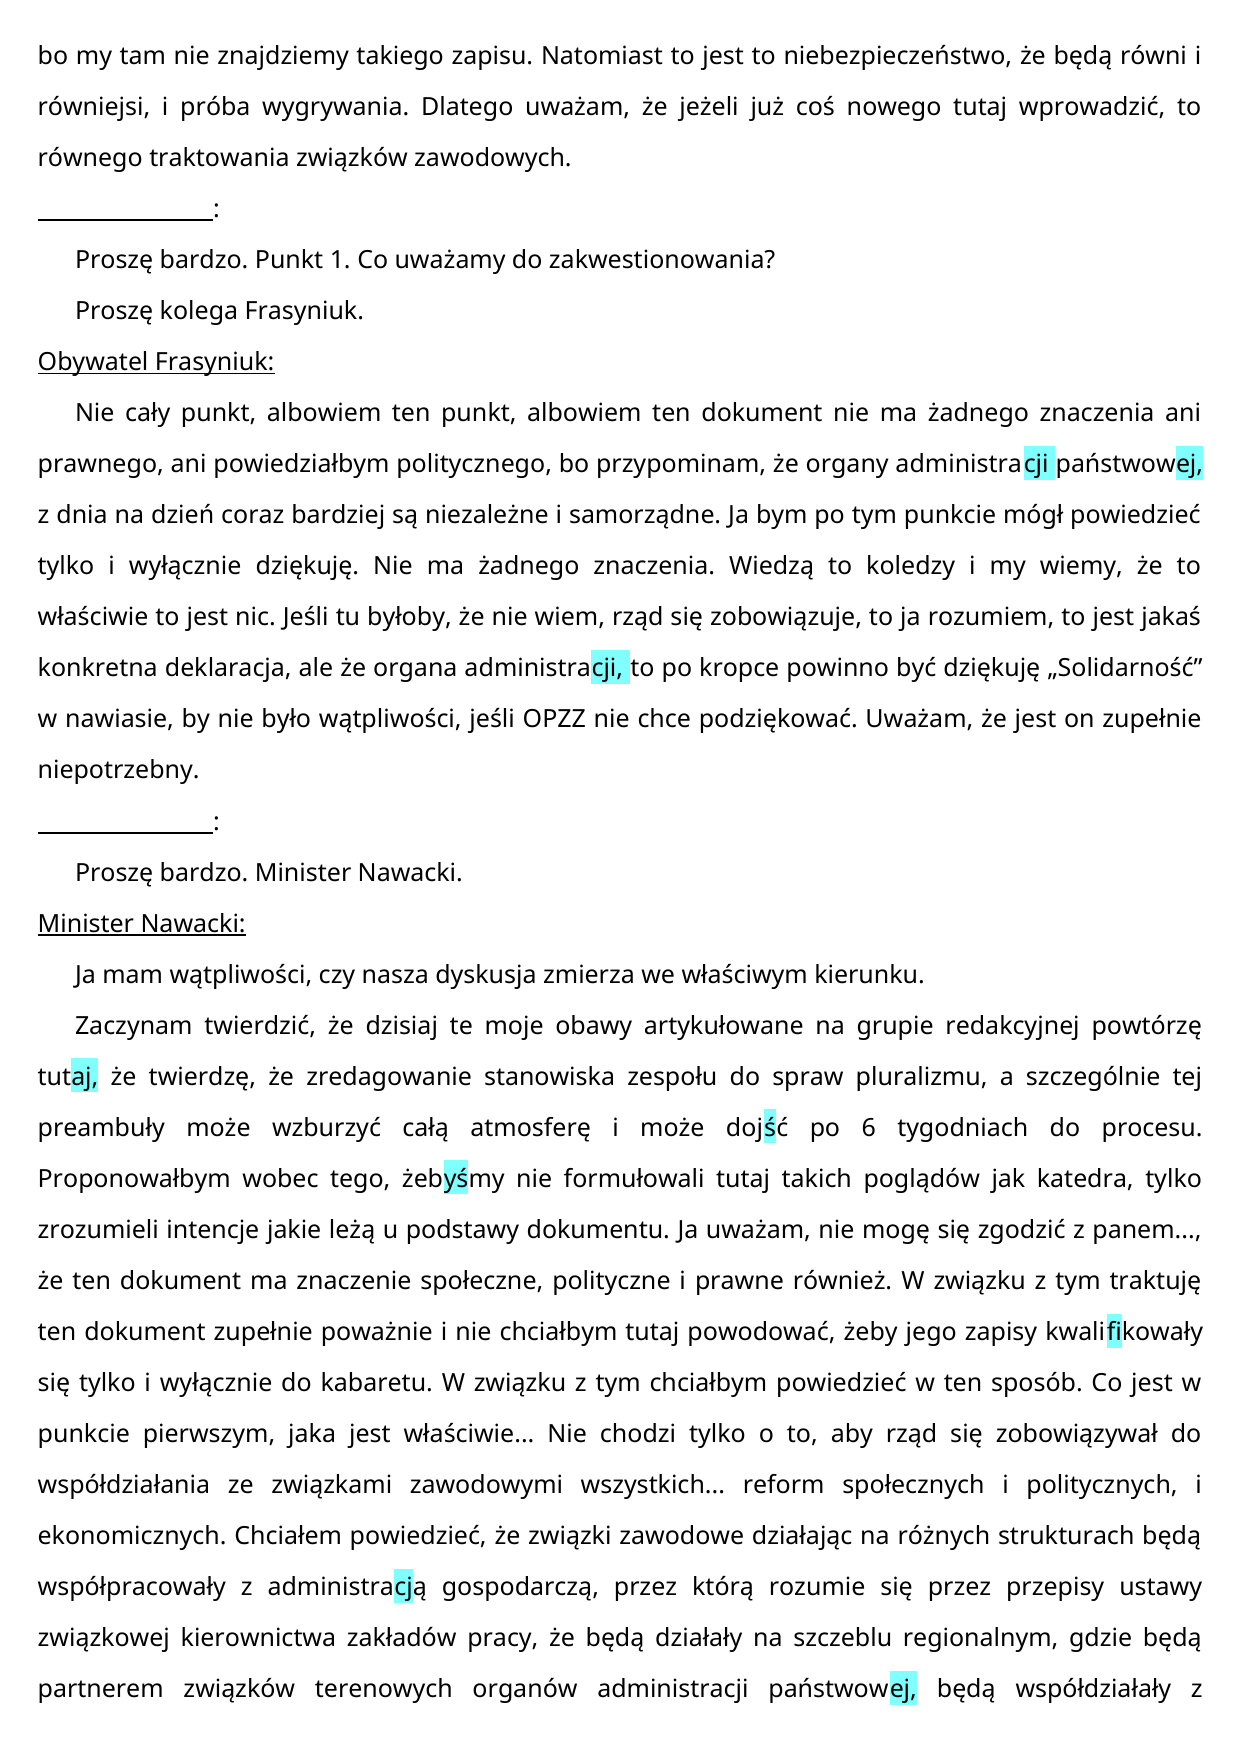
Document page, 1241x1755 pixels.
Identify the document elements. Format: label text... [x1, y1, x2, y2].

text : [37, 191, 1203, 225]
text bo my tam nie znajdziemy takiego zapisu. Natomiast to jest to niebezpieczeństwo, że będą równi i równiejsi, i próba wygrywania. Dlatego uważam, że jeżeli już coś nowego tutaj wprowadzić, to równego traktowania związków zawodowych. [37, 37, 1203, 174]
text Minister Nawacki: [37, 905, 1203, 939]
text Nie cały punkt, albowiem ten punkt, albowiem ten dokument nie ma żadnego znaczenia ani prawnego, ani powiedziałbym politycznego, bo przypominam, że organy administracji państwowej, z dnia na dzień coraz bardziej są niezależne i samorządne. Ja bym po tym punkcie mógł powiedzieć tylko i wyłącznie dziękuję. Nie ma żadnego znaczenia. Wiedzą to koledzy i my wiemy, że to właściwie to jest nic. Jeśli tu byłoby, że nie wiem, rząd się zobowiązuje, to ja rozumiem, to jest jakaś konkretna deklaracja, ale że organa administracji, to po kropce powinno być dziękuję „Solidarność” w nawiasie, by nie było wątpliwości, jeśli OPZZ nie chce podziękować. Uważam, że jest on zupełnie niepotrzebny. [37, 395, 1203, 786]
text Proszę bardzo. Punkt 1. Co uważamy do zakwestionowania? [37, 242, 1203, 276]
text Proszę kolega Frasyniuk. [37, 293, 1203, 327]
text Obywatel Frasyniuk: [37, 344, 1203, 378]
text : [37, 803, 1203, 837]
text Proszę bardzo. Minister Nawacki. [37, 854, 1203, 888]
text Ja mam wątpliwości, czy nasza dyskusja zmierza we właściwym kierunku. [37, 956, 1203, 990]
text Zaczynam twierdzić, że dzisiaj te moje obawy artykułowane na grupie redakcyjnej powtórzę tutaj, że twierdzę, że zredagowanie stanowiska zespołu do spraw pluralizmu, a szczególnie tej preambuły może wzburzyć całą atmosferę i może dojść po 6 tygodniach do procesu. Proponowałbym wobec tego, żebyśmy nie formułowali tutaj takich poglądów jak katedra, tylko zrozumieli intencje jakie leżą u podstawy dokumentu. Ja uważam, nie mogę się zgodzić z panem..., że ten dokument ma znaczenie społeczne, polityczne i prawne również. W związku z tym traktuję ten dokument zupełnie poważnie i nie chciałbym tutaj powodować, żeby jego zapisy kwalifikowały się tylko i wyłącznie do kabaretu. W związku z tym chciałbym powiedzieć w ten sposób. Co jest w punkcie pierwszym, jaka jest właściwie... Nie chodzi tylko o to, aby rząd się zobowiązywał do współdziałania ze związkami zawodowymi wszystkich... reform społecznych i politycznych, i ekonomicznych. Chciałem powiedzieć, że związki zawodowe działając na różnych strukturach będą współpracowały z administracją gospodarczą, przez którą rozumie się przez przepisy ustawy związkowej kierownictwa zakładów pracy, że będą działały na szczeblu regionalnym, gdzie będą partnerem związków terenowych organów administracji państwowej, będą współdziałały z [37, 1007, 1203, 1705]
